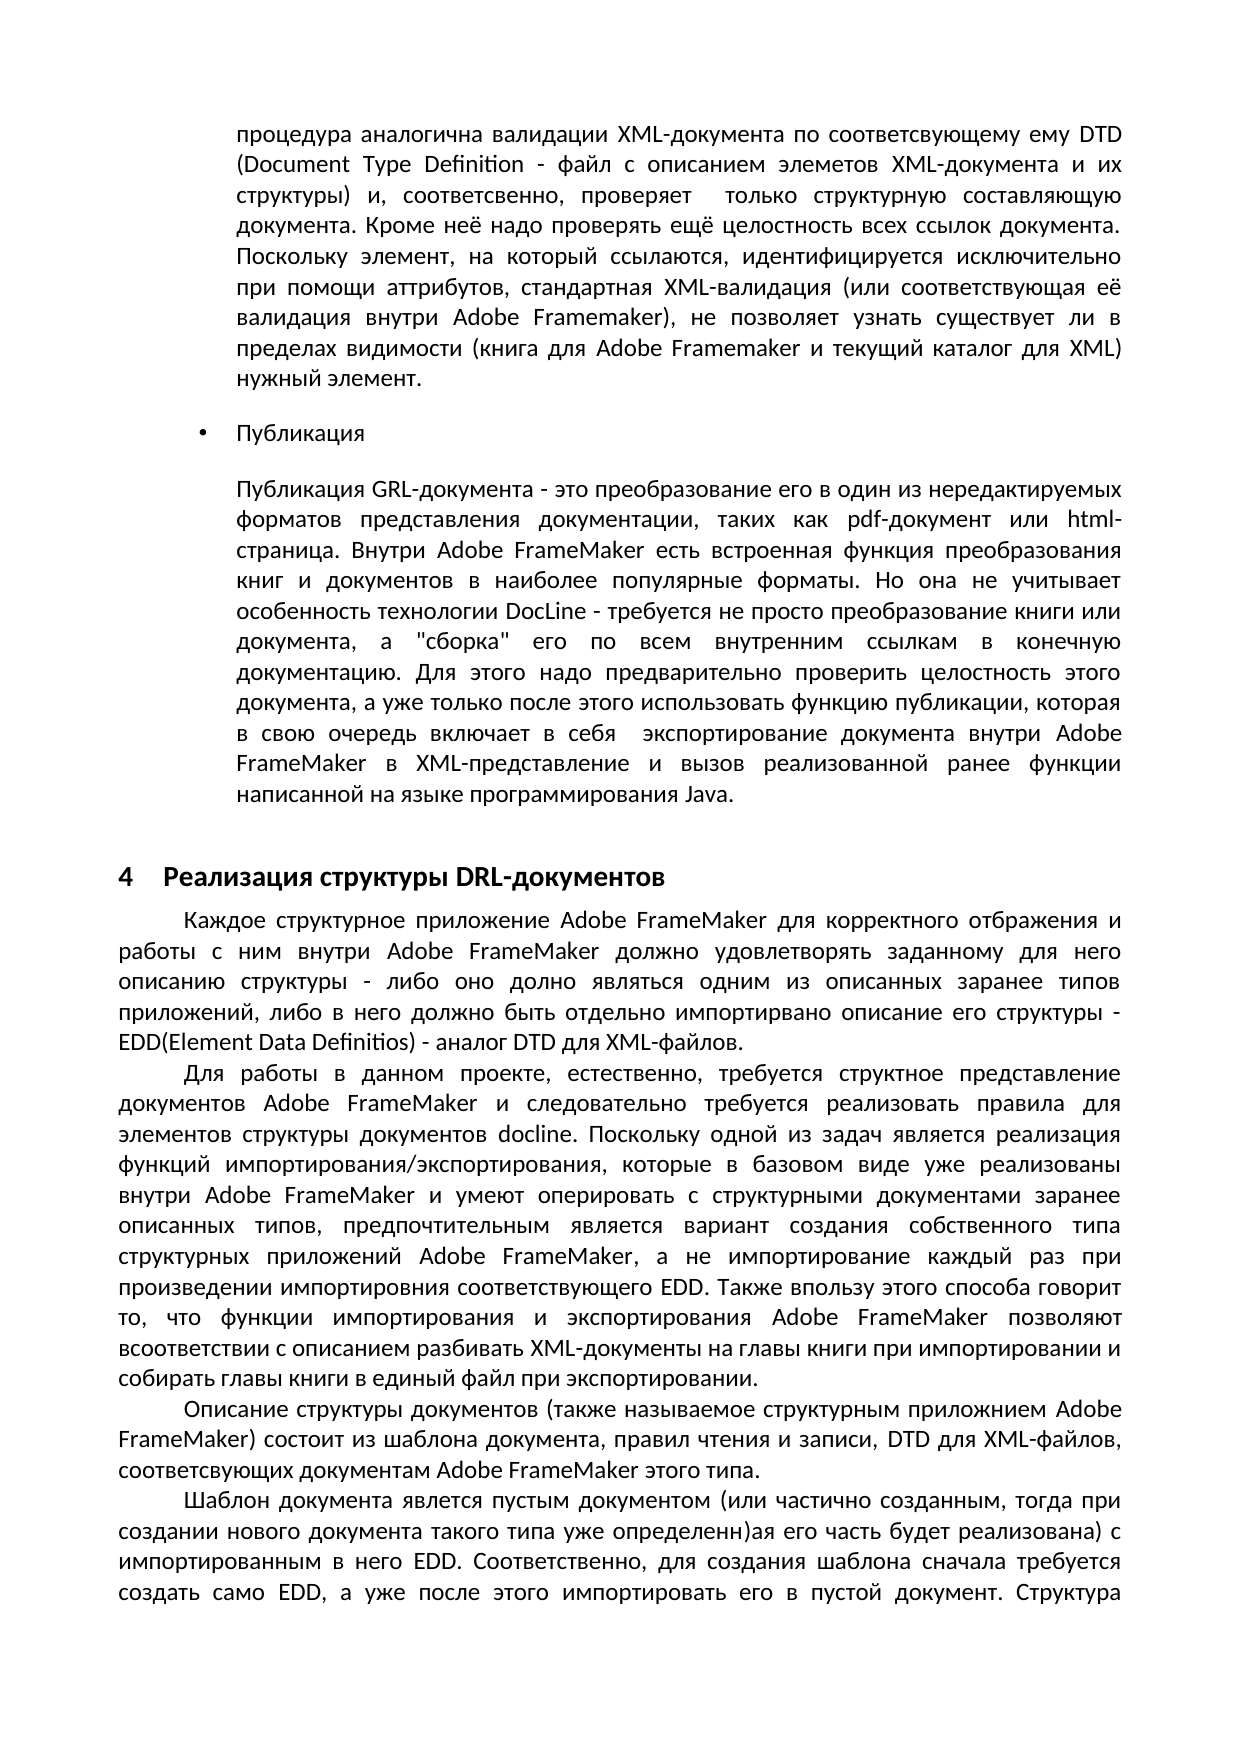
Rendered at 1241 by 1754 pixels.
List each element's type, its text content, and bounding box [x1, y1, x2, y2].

text Шаблон документа явлется пустым документом (или частично созданным, тогда при создании нового документа такого типа уже определенн)ая его часть будет реализована) с импортированным в него EDD. Соответственно, для создания шаблона сначала требуется создать само EDD, а уже после этого импортировать его в пустой документ. Структура [118, 1484, 1122, 1606]
list Публикация GRL-документа - это преобразование его в один из нередактируемых форматов представления документации, таких как pdf-документ или html-страница. Внутри Adobe FrameMaker есть встроенная функция преобразования книг и документов в наиболее популярные форматы. Но она не учитывает особенность технологии DocLine - требуется не просто преобразование книги или документа, а "сборка" его по всем внутренним ссылкам в конечную документацию. Для этого надо предварительно проверить целостность этого документа, а уже только после этого использовать функцию публикации, которая в свою очередь включает в себя экспортирование документа внутри Adobe FrameMaker в XML-представление и вызов реализованной ранее функции написанной на языке программирования Java. [199, 473, 1122, 809]
list процедура аналогична валидации XML-документа по соответсвующему ему DTD (Document Type Definition - файл с описанием элеметов XML-документа и их структуры) и, соответсвенно, проверяет только структурную составляющую документа. Кроме неё надо проверять ещё целостность всех ссылок документа. Поскольку элемент, на который ссылаются, идентифицируется исключительно при помощи аттрибутов, стандартная XML-валидация (или соответствующая её валидация внутри Adobe Framemaker), не позволяет узнать существует ли в пределах видимости (книга для Adobe Framemaker и текущий каталог для XML) нужный элемент. [199, 118, 1122, 393]
text Описание структуры документов (также называемое структурным приложнием Adobe FrameMaker) состоит из шаблона документа, правил чтения и записи, DTD для XML-файлов, соответсвующих документам Adobe FrameMaker этого типа. [118, 1393, 1122, 1484]
subtitle Реализация структуры DRL-документов [118, 858, 1122, 894]
text Для работы в данном проекте, естественно, требуется структное представление документов Adobe FrameMaker и следовательно требуется реализовать правила для элементов структуры документов docline. Поскольку одной из задач является реализация функций импортирования/экспортирования, которые в базовом виде уже реализованы внутри Adobe FrameMaker и умеют оперировать с структурными документами заранее описанных типов, предпочтительным является вариант создания собственного типа структурных приложений Adobe FrameMaker, а не импортирование каждый раз при произведении импортировния соответствующего EDD. Также впользу этого способа говорит то, что функции импортирования и экспортирования Adobe FrameMaker позволяют всоответствии с описанием разбивать XML-документы на главы книги при импортировании и собирать главы книги в единый файл при экспортировании. [118, 1057, 1122, 1393]
text Каждое структурное приложение Adobe FrameMaker для корректного отбражения и работы с ним внутри Adobe FrameMaker должно удовлетворять заданному для него описанию структуры - либо оно долно являться одним из описанных заранее типов приложений, либо в него должно быть отдельно импортирвано описание его структуры - EDD(Element Data Definitios) - аналог DTD для XML-файлов. [118, 904, 1122, 1057]
list Публикация [199, 418, 1122, 448]
